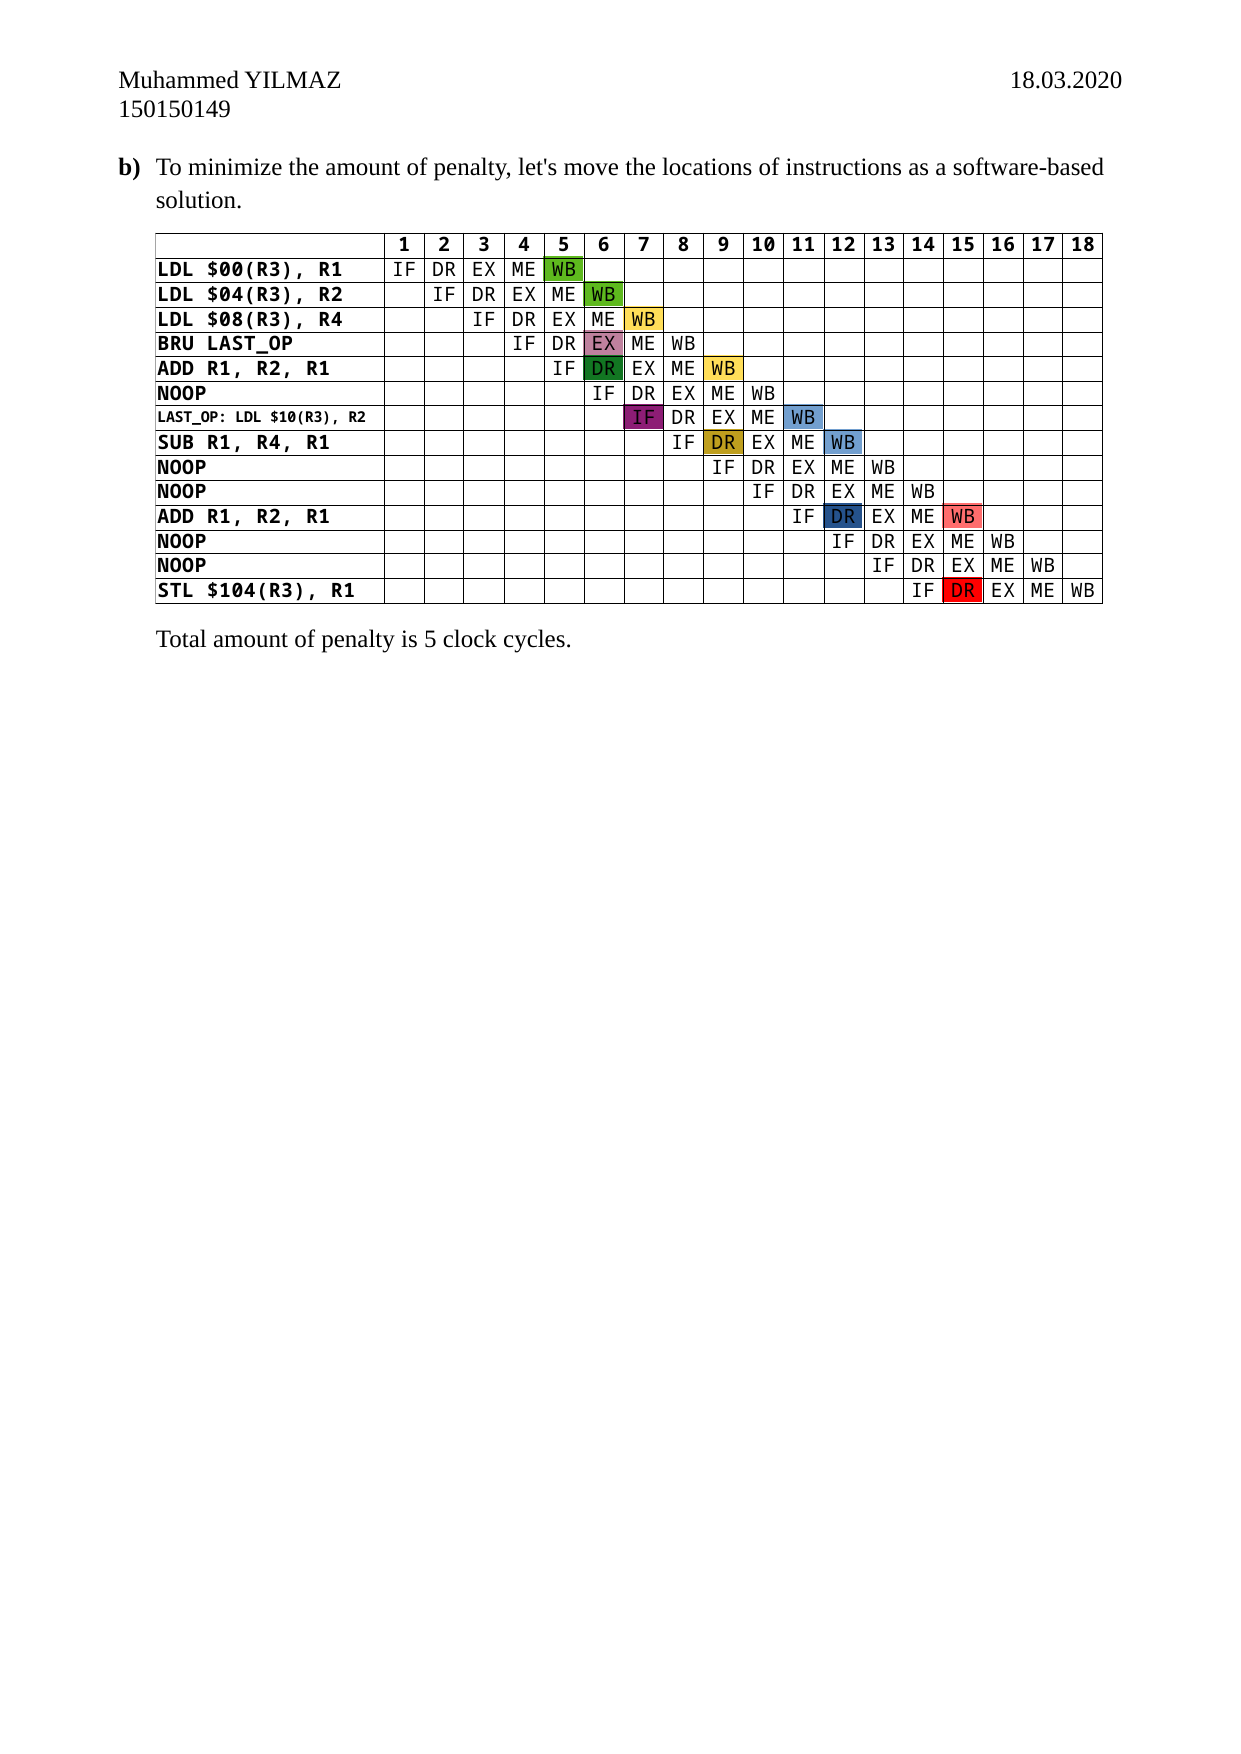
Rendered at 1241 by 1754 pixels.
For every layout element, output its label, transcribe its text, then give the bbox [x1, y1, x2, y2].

text Total amount of penalty is 5 clock cycles. [156, 624, 1122, 653]
list To minimize the amount of penalty, let's move the locations of instructions as a software-based solution. [118, 152, 1122, 214]
